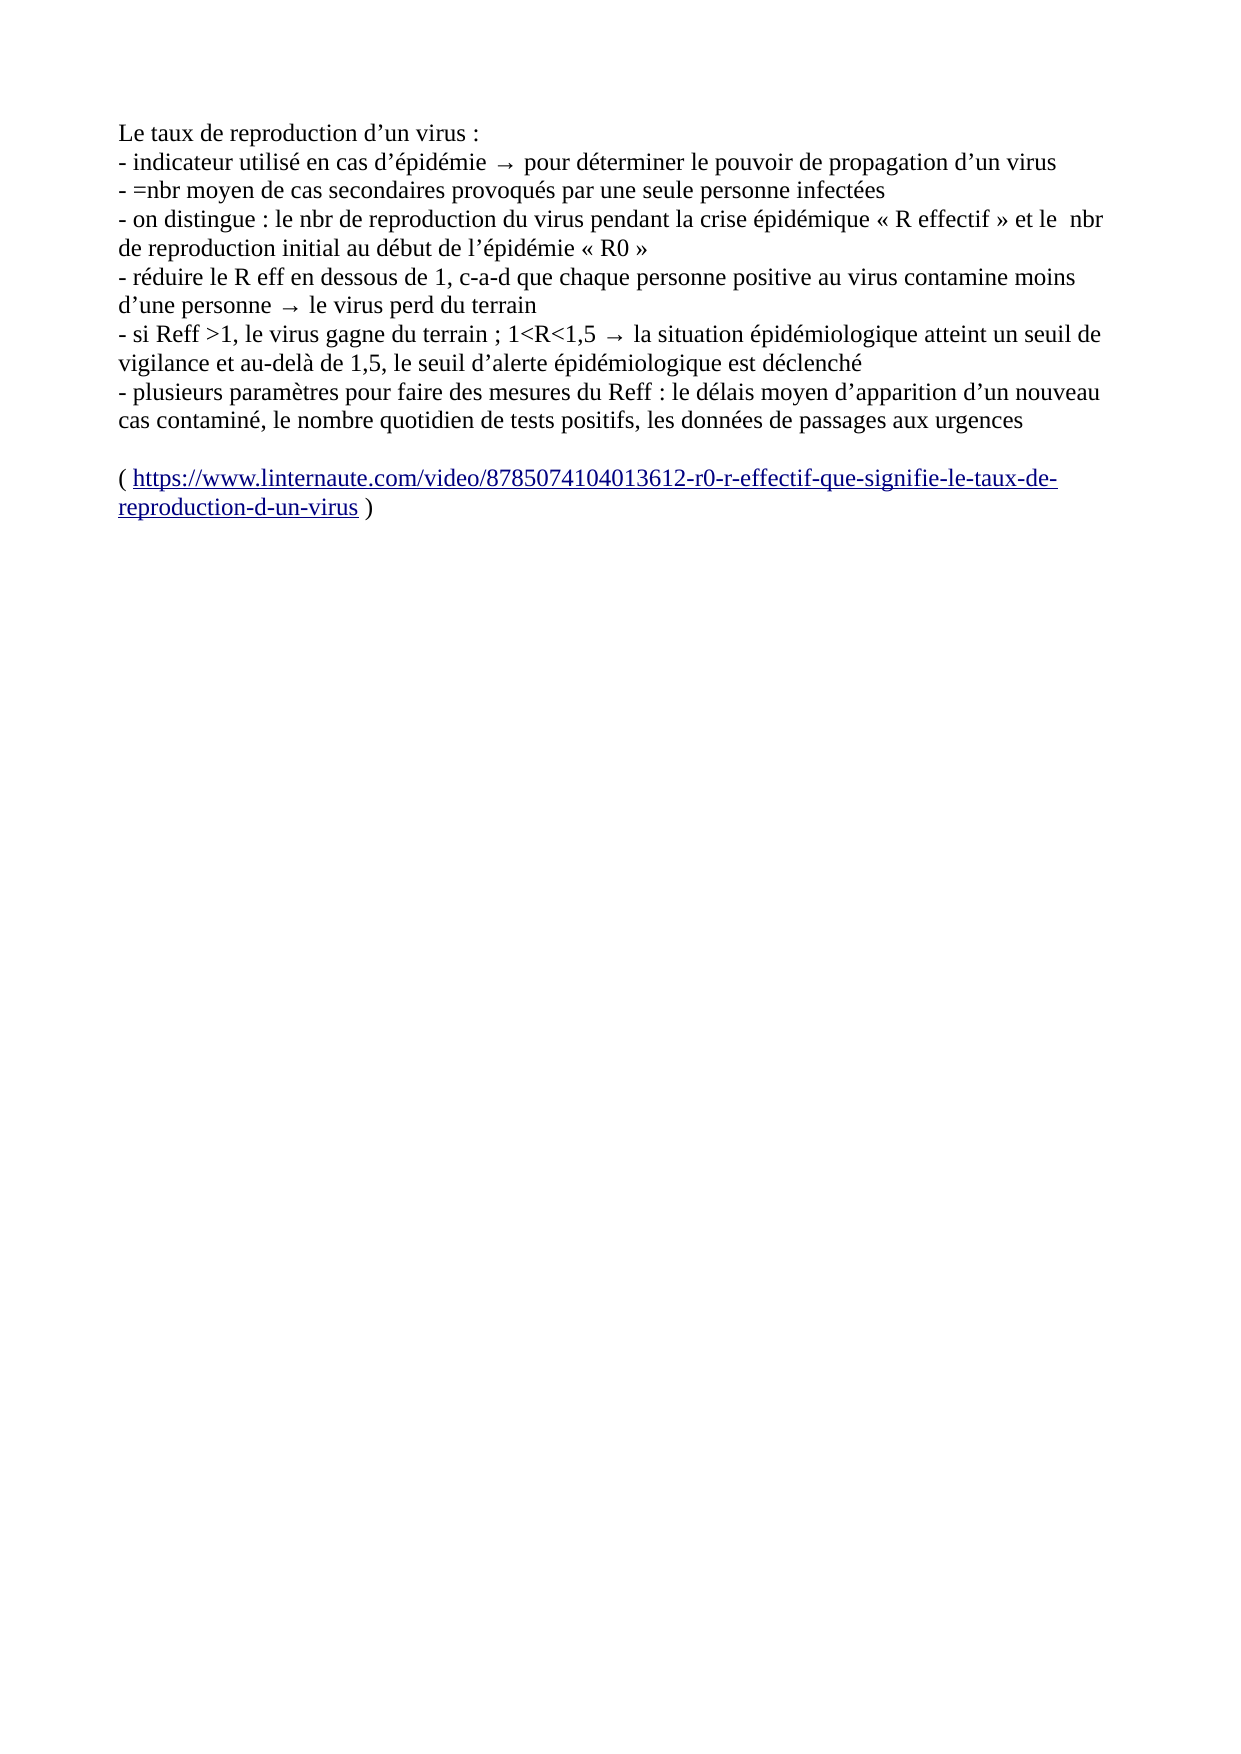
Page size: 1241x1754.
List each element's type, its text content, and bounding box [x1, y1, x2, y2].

text - si Reff >1, le virus gagne du terrain ; 1<R<1,5 → la situation épidémiologique atteint un seuil de vigilance et au-delà de 1,5, le seuil d’alerte épidémiologique est déclenché [118, 319, 1122, 377]
text - réduire le R eff en dessous de 1, c-a-d que chaque personne positive au virus contamine moins d’une personne → le virus perd du terrain [118, 262, 1122, 319]
text Le taux de reproduction d’un virus : [118, 118, 1122, 147]
text - =nbr moyen de cas secondaires provoqués par une seule personne infectées [118, 176, 1122, 204]
text - indicateur utilisé en cas d’épidémie → pour déterminer le pouvoir de propagation d’un virus [118, 147, 1122, 176]
text - on distingue : le nbr de reproduction du virus pendant la crise épidémique « R effectif » et le nbr de reproduction initial au début de l’épidémie « R0 » [118, 204, 1122, 262]
text ( https://www.linternaute.com/video/8785074104013612-r0-r-effectif-que-signifie-le-taux-de-reproduction-d-un-virus ) [118, 463, 1122, 521]
text - plusieurs paramètres pour faire des mesures du Reff : le délais moyen d’apparition d’un nouveau cas contaminé, le nombre quotidien de tests positifs, les données de passages aux urgences [118, 377, 1122, 434]
